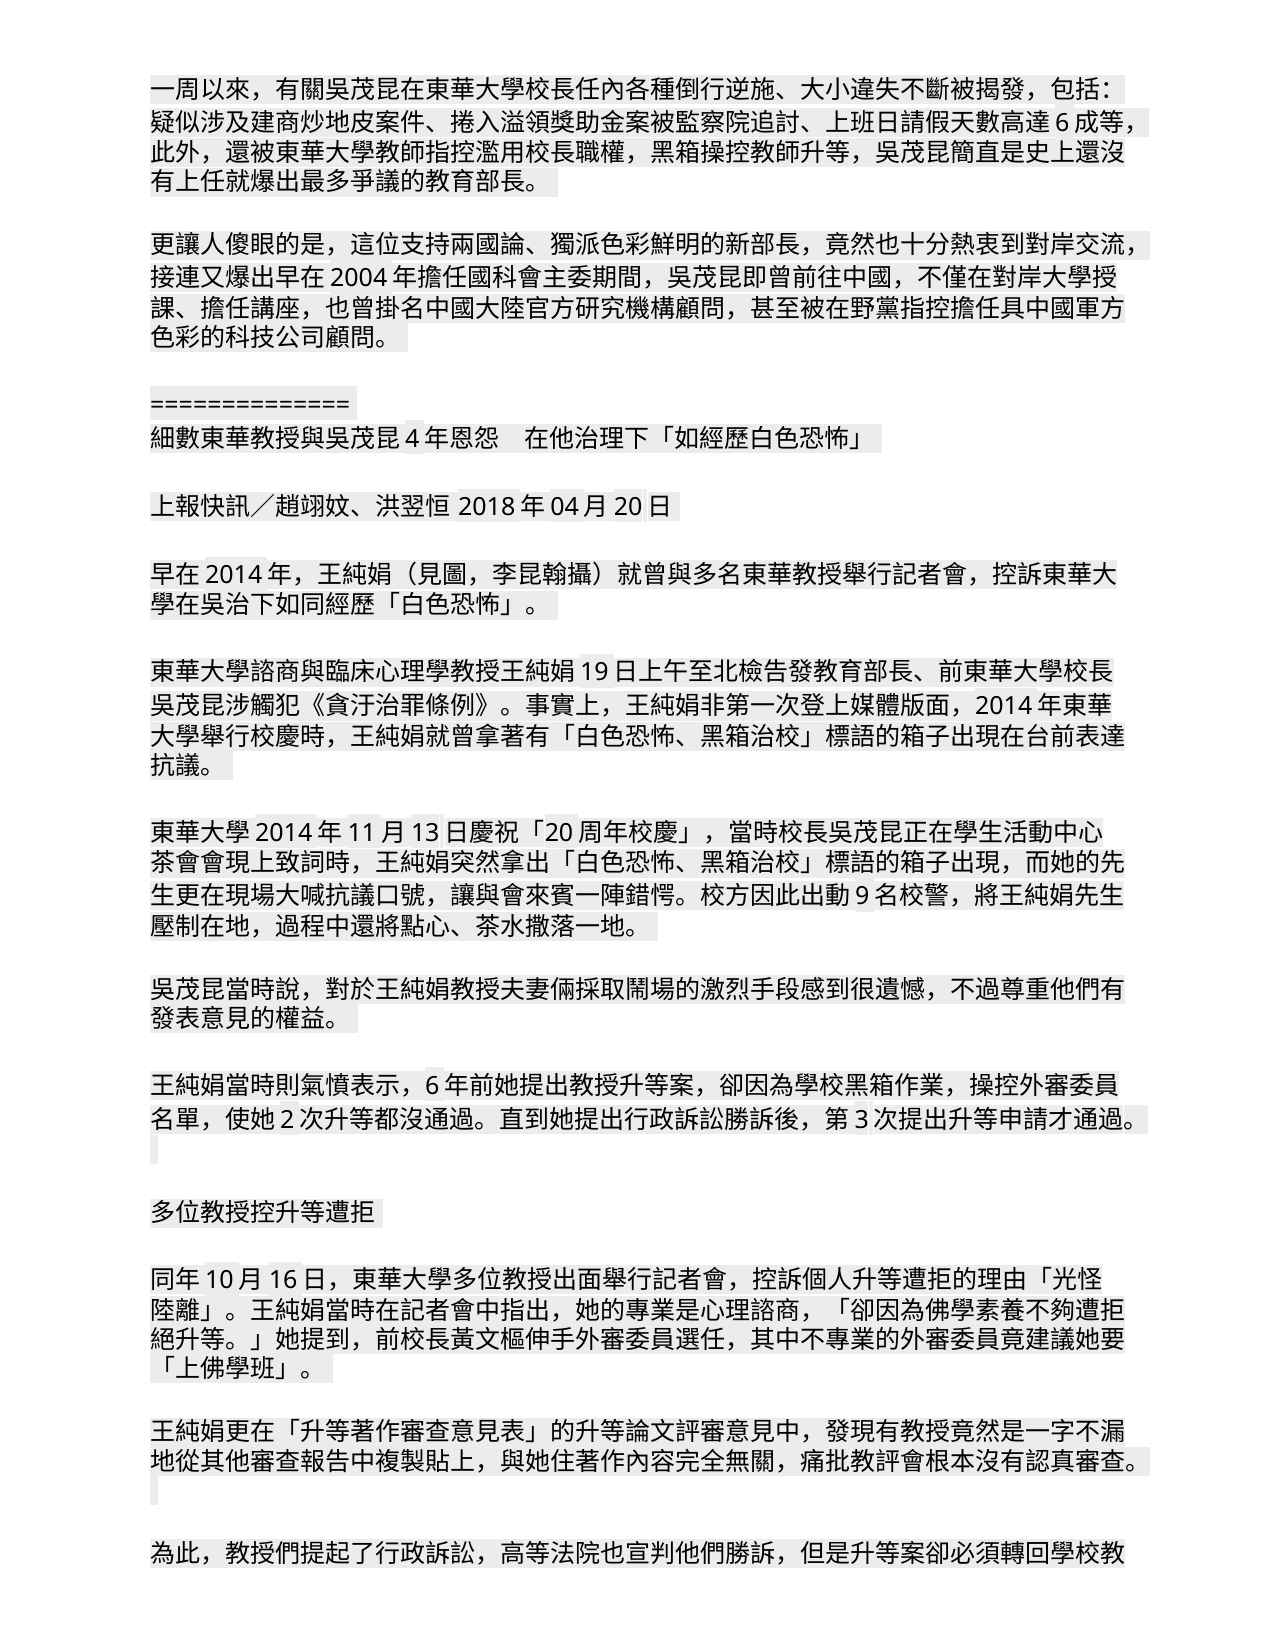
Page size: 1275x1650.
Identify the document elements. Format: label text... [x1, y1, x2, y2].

text 卡管啟示錄，啟示了我們一些什麼？ (一)寫來滿紙污穢 首先，你可以輕易看出，那些十幾二十年來藉著效忠顏色吃香喝辣、滿口進步理念與漂亮理想的親綠學者們之齷齪嘴臉。 管中閔，不管你喜不喜歡他，都不能否認他是一個乾乾淨淨正正直直的人。但是，因為他不小心選上台大校長，人渣黨便傾全力抹黑他。一個學校校長職位，比起各種暗無天日伸手不見五指的撈錢基金會與黑機關及國營事業以及各種政務職位等等，油水相對比較少，但大學校長一職，意義不在於油水多少，而在於思想洗腦與高教人事控制，因此，必然得由 "自己人" 擔任。依人渣黨的作風習性，絕無可能輕易拱手讓人之理。 抹黑管中閔的手法，非常難看，毫無半點羞恥心，連學生引用老師的研究，竟然也能說成是老師抄襲學生。反而是那些不學無術的指控者，那些人渣黨的立委們自己的所謂學位，才是剪貼抄襲而來。 荒唐透頂的抄襲指控還不夠，接著又開始說一些根本子虛烏有的什麼利益輸送與貪污等等，種種不可思議的抹黑，真的是非常卑鄙齷齪。最後，當然就是抹紅，說管中閔到大陸講學乃是通敵或不忠等等，長久以來就是每天搞這一套指控。幾時連去大陸講學也變成非法了？而且還動員司法系統偵辦！X它媽這個人渣黨之齷齪真是完全沒有底線可言。 但是，他們自己卻反而可以去大陸做生意，兼課，講課，違法撈各種錢，然後說這是一種台灣實力的展現，說這是什麼台灣民主經驗的輸出，說這是一種榮耀，總之就是很棒很偉大！我真不知道還能找到什麼樣更難聽的齷齪辭彙來形容這個人渣黨及其底下一大票更為無恥的文人走狗與什麼親綠學者。 另一方面，你看，新上任的所謂教育部長，太陽花學者吳什麼昆的，近幾年突然變得綠油油，十分勇猛，滿口台獨建國。但他另一方面不但長期在大陸講學兼課，甚至還是大陸具有軍方色彩之研究機構的科技顧問。依人渣黨的邏輯，這應該立即以叛國罪抓去槍斃才對。 不只這樣，這位吳什麼昆的所謂教育部長，各種違法濫權騙錢撈錢的事一籮筐，講得完嗎？品性非常糟糕，行不由徑的一個人，監守自盜，濫用職權，假公濟私，真是膽大包天。這樣的人，不但不會被繩之以法，反而左右逢源，一路吃香喝辣。換成是一般人，老早抓去坐牢了不是嗎？這十多年來，在台灣，效忠綠色變成一種謀財工具，一種護身符、晉身階與敲門磚，一種升官發財的捷徑，文人知識圈更是個個爭相表態，請你告訴我讀書人裏頭有幾個例外？有幾個具有一點點為人的基本正直？ 這位吳什麼昆的所謂教育部長，不但違法兼職開公司，而且在他擔任東華大學校長任內，監守自盜，竊取學校專利，轉移到自己名下，竟然在美國開起公司來，而且還跑去他所唾棄的中國大陸申請專利，甚至還在文件上自稱 "中國台灣地區"。這些人長年以來整天處心積慮扣別人親中賣台的大帽子，但在四下無人處，只要有利可圖，馬上又是另一種嘴臉；在台灣囂張跋扈地不許別人親中，但是一到大陸，只要有錢可撈，馬上又變成是 "中國台灣地區" 的老百姓。這樣的人，這樣的行徑，請問人渣黨上上下下，有幾個人不是這樣？ 這其實也是大陸非常令人堵爛的地方，為了收編這些人渣，於是誘之以利，任其兩手作為，在台高喊台獨，整天指控別人親中賣台，其實自己的整個利益中心卻在大陸，而大陸官方顯然也想要藉此來綁住這些人，免得作亂。題外話。 我想說的是：請你把人物調換一下，假設今天是管中閔不斷撈錢騙錢，違法亂紀罄竹難書，竊取各種暴利，然後還擔任大陸軍方機構的高科技顧問；另一方面，假設今天是一位乾乾淨淨正正直直術德兼備的綠營人才當選台大校長，然後卻遭到藍營無數荒謬透頂的抹黑與造謠，進行徹底人格謀殺，假設人物如此調換一下，那麼，請你告訴我，那些什麼太陽花學者，什麼野白合學者們，會如何反應？會像現在這樣安靜無聲嗎？會反而甚至還倒過來抹黑綠營的當選人嗎？當然不會。不但不會裝聾做啞，肯定早已透過綠色媒體，動員一大堆腦殘學生，起來為偉大的民主理想或什麼大學自主精神進行革命暴動了，總統府早就被包圍了。 這意味著一個很重要的道德問題，在我看來，這問題之道德惡質性無比重大，因為這意味著，這群走狗文人，長年以來，無非就是擺明藉著所謂理想來行騙，藉以榨取一己之利與一黨之私。 我更想說的是： 被這些貪婪無度的下三濫綠色人渣騙一回，那叫老實，騙兩次算單純，騙上無數次那就是腦殘了。腦殘的後果，傷害的其實也就是你自己及眾人乃至下一代的長遠未來。 我一直很不解的是：在這小島上，為何群眾 (特別是年輕一代) 如此容易被欺瞞被動員被洗腦？難道如此明明白白的基本是非善惡黑白真有那麼難以辨別？當詐騙集團不管怎麼騙都能成功時，我們是不是應該問：到底是什麼原因，讓這島上的人變得如此腦殘？ 底下是隨手就能找到的一堆報導，滿紙污穢，但我建議各位不妨仔細讀，也許你才能體會台灣政治是怎麼一回事，幾乎所有參與者，特別是綠色一方，所思所想，所作所為，全是私人利益與權力。這位吳什麼昆的，根本不是特例。而且，你應該倒過來問才對：到底綠營及其文人走狗裏頭，有幾個人是言行一致，乾淨正直的？鳳毛麟角，少之又少。 所謂什麼台獨建國，什麼民主自由，什麼弱勢優先，什麼反核減碳，什麼勞工權益，什麼這個社運那個社運，這個理想那個理想，全是放它媽的狗臭屁，一切其實都只關乎兩個字：權與錢。而這一切政治醜劇的真正操盤者，其實就是美國和日本，而這些人只是美日豢養的一群狗，丟些小骨頭讓狗兒們搶，藉以完全控制這塊島嶼，榨取之，操控之，用來對付祖國。而且，這樣一種操弄兩岸衝突的態勢，近六、七年來幾乎已毫不掩飾，近乎瘋狂地加速進行。再怎麼遲鈍的人，理應也該看得出來這一點。 陳真 2018. 04. 27. ================= (影)新任教育部長 前東華校長吳茂昆 前科累累 被控多項違法圖利、打壓校內人事權、私設建設公司炒地 來源：newtalk.tw 2018-04-16 全國教師工會總聯合會與國立東華大學多位教師29日召開記者會，抗議校長吳茂昆假借職權溢領教師獎助金300萬，年薪更高達500萬之多，指控他與違法擔任中華映管公司獨立董事、也是東華大學前主任秘書蔡裕源是「哥倆好」，利用校內各個建設圖利私營的廠商，更以行政優勢打壓校內人事、掌控校內基金。 東華爆多起弊端 教授怒控校長掌權似白色恐怖 東華大學多位教授今(29)日在全國教師工會總聯合會陪同下召開記者會，控訴東華大學正經歷白色恐怖，校長吳茂昆所主導的「校務權貴」雖然涉及多項工程弊案，卻因為掌控校內各項人事權，教師只能噤若寒蟬。東華教授表示，吳茂昆甚至以彈性加薪委員會主席身分，幫自己每年加薪3百萬，同時以虧損為由，只給助理19K低薪，呼籲教育部正視。 =================== 吳茂昆遭監委認定 溢領獎金、捲開發弊案 TVBS 2018/04/17 不僅被爆料曾赴大陸開講座，吳茂昆在2014年遭學校教職員踢爆溢領獎學金，當時還遭監察院認定應該要歸還170萬元；此外2016年再被爆出他曾購買東華大學旁的「教授村」，這塊開發案被踢爆，將原本一坪200元的地皮炒至1坪10萬，引發爭議，讓吳茂昆還沒上任就爭議不斷。 全國教師工會總聯合會理事長張旭政：「對於他過去有這麼多的爭議事件，現在來擔任教育部長，坦白說我們不敢期待。」 全國教師工會早在2014年3度開記者會，指控吳茂昆溢領補助金、教師獎勵金，還涉嫌包庇親信違法兼職。 全國教師工會總聯合會理事長張旭政：「建設利益勾結，包括包庇親信違法兼職的問題，這些都有具體的事實。」 2014年12月，監察院調查報告，認為吳茂昆擔任講座教授，每個月領取講座教授獎助金5萬元，但並未履行講座教授的授課義務，又支領學校頂尖人才獎勵，違反規定，要求吳茂昆繳回170萬元。 爭議不只這一樁，2016年他跟東華前校長黃文樞再被爆料有利益糾結，尤其同仁安居計畫住宅、教授村爭議最大，前後任校長們疑似兼任建商董監事，將千坪別墅炒地皮，計畫前1坪原本200元變成10萬元，爆漲500倍，目前弊案由監察院調查當中。 吳茂昆還沒上任，過去包括私設建設公司炒地或溢領教授費逐一被挖出，也讓外界對於這名教育部長的適任與否，抱持懷疑。 =============== 新教長吳茂昆再被爆 疑曾任具共軍色彩公司顧問 新任教育部長吳茂昆疑似曾任大陸「西方超導」公司之技術顧問。（合成圖／中時資料照、羅智強臉書） 2018年04月17日 中時電子報 王家禕 前總統府副秘書長羅智強在臉書分享，，有位來自「台灣」的「吳茂昆院士」，在2004年擔任中國大陸「西部超導材料科技有限公司」的技術顧問。這間「西部超導」的母公司是「西北有色金屬研究院」，是大陸軍用稀有金屬科研生產基地。 羅智強說，新教長吳茂昆在2004年是國科會主委，倘若這兩個「吳茂昆」是同一人，那麼，一個部長級的科技高官，在擔任國科會主委的同一年，跑到有中共軍方色彩的機關當技術顧問，難道不需要去查一下有無違法？有無涉及洩密？擔任「技術顧問」，有沒有收取報酬？無論是不是，新教長吳茂昆都必須出面說清楚、講明白！ ================= 政商人脈亨通！吳茂昆、慶富交情深 2018年4月25日 中國時報【李侑珊、朱真楷、周毓翔╱台北報導】 教育部長吳茂昆以物理學專才擔任東華大學校長，又跨足生技業，到美國開公司，赴大陸申請綬草萃取技術專利，而國民黨立委柯志恩日前踢爆，由涉嫌詐貸63億的慶富董事長陳慶男成立的「陳水來文教基金會」，吳還是基金會董事，外界這才得知，原來新教長與造船業也有淵源，三棲角色，亨通的人脈，令人咋舌！ 《公務員服務法》明文規定，公務員依法不得擔任營利事業公司的董事或負責人，即使要兼任非營利事業或團體職務，也應經服務機關許可。如今，柯志恩提出證據，指控吳茂昆不僅是美國生技公司師沛恩的成員，更是「陳水來文教基金會」的董事。 經查，陳水來是陳慶男父親，而「陳水來文教基金會」是由陳水來、陳慶男、陳慶輝、陳偉郎等捐助成立，都是陳慶男家人；因此董監事要職，幾乎全由這批造船、水產業界人士擔任。其中董事長一職，就是由陳慶男親自擔任，而董事名單除了陳慶男長子陳偉郎、陳水來女婿周俊雄，最引人注意的就是日前才入閣的新教長吳茂昆。 物理、生技、造船...通殺 物理起家、長年投身學界的吳茂昆，卻能「一枝獨秀」突破專業藩籬，在「陳水來文教基金會」擔任董事。 從扁朝時代一路風光的慶富，縱橫藍綠、政商通吃。當年扁政府主導的鐽震案，就打算將國軍飛機及船艦的維修案委託慶富負責；事後承攬獵雷艦案爆發聯貸弊案，今年2月遭檢方認定陳慶男等人涉向銀行詐貸63億3966萬元。 數十年來，外界原以為慶富觸角只在造船、水產業，如今隨著慶富找來吳茂昆擔任「陳水來文教基金會」董事，甚至指名捐款給當年「吳校長」，才又讓外界進一步看見慶富複雜的政商人脈網絡早已伸向生技業。 該基金會在慶富案爆發後，據慶富內部透露，慶富106年9月要被搜索前，將3筆土地等財產於當年7月轉給「陳水來文教基金會」，左手換右手，而無論是當時或現在，吳茂昆都擔任董事一職。 ============== 教長吳茂昆再遭藍委爆料：在美國成立公司，拿東華大學技術申請中國專利 風傳媒 謝孟穎 2018-04-17 藍委柯志恩質詢時爆料指出，吳茂昆在2015年東華校長任內，在美國成立師沛恩生技公司（Spiranthes Biotech, LLC），吳茂昆就是公司負責人之一，去年該公司到中國取得「綬草」萃取物製藥的發明專利。 =================== 吳茂昆用「中國台灣 地區 」拿專利 獨派立場遭諷 吳：當部長只能接受挑戰 蘋果日報 2018/04/25 【綜合報導】教育部長吳茂昆遭爆料拿東華大學研究專利到美國成立師沛恩公司後，藍委柯志恩昨再指控吳用個人名義申請專利，但向中國大陸遞交的文件中卻寫著「中國台灣」地區，柯嘲諷吳鮮明的獨派立場，難道就能忍受自己是「中國台灣」？ ============== 吳茂昆申請專利惹議 李家同：學校買車可掛校長名下？ 2018-04-23 聯合報 記者吳佩旻╱即時報導 清大榮譽講座教授李家同。圖／聯合報系資料照片 教育部長吳茂昆遭爆任東華大學校長期間在美國開公司，並申請大陸專利。他今天到立法院備質詢時，坦承有此事，強調「以我的認知，都是沒問題的」。對此清大榮譽講座教授李家同表示，專利屬於個人或學校，都有明確規定，不是可以開玩笑的事情；就像東華大學若買了一部汽車，可以授權登記在校長名下嗎？ 教育部長吳茂昆上任以來爭議不斷，日前才遭爆東華大學校長任內請假天數達6成，今天又被爆出校長任內在美國開公司，並申請到大陸專利。同樣的技術，在台灣專利屬於東華大學，到了大陸卻掛在個人名下，引發立委質疑。 李家同說:「專利關乎財產權的問題，是很嚴重的事，不是能開玩笑的」，教育部必須搞清楚，東華大學是否有將專利授權給吳茂昆。試問，東華大學若買了一部汽車，要授權登記在校長個人名下，請問可以嗎？ ============ 【Yahoo論壇／毛奇】昆伯是來卡管？還是來發聘書的？ 2018年4月23日 一周以來，有關吳茂昆在東華大學校長任內各種倒行逆施、大小違失不斷被揭發，包括：疑似涉及建商炒地皮案件、捲入溢領獎助金案被監察院追討、上班日請假天數高達6成等，此外，還被東華大學教師指控濫用校長職權，黑箱操控教師升等，吳茂昆簡直是史上還沒有上任就爆出最多爭議的教育部長。 更讓人傻眼的是，這位支持兩國論、獨派色彩鮮明的新部長，竟然也十分熱衷到對岸交流，接連又爆出早在2004年擔任國科會主委期間，吳茂昆即曾前往中國，不僅在對岸大學授課、擔任講座，也曾掛名中國大陸官方研究機構顧問，甚至被在野黨指控擔任具中國軍方色彩的科技公司顧問。 ============== 細數東華教授與吳茂昆4年恩怨 在他治理下「如經歷白色恐怖」 上報快訊／趙翊妏、洪翌恒 2018年04月20日 早在2014年，王純娟（見圖，李昆翰攝）就曾與多名東華教授舉行記者會，控訴東華大學在吳治下如同經歷「白色恐怖」。 東華大學諮商與臨床心理學教授王純娟19日上午至北檢告發教育部長、前東華大學校長吳茂昆涉觸犯《貪汙治罪條例》。事實上，王純娟非第一次登上媒體版面，2014年東華大學舉行校慶時，王純娟就曾拿著有「白色恐怖、黑箱治校」標語的箱子出現在台前表達抗議。 東華大學2014年11月13日慶祝「20周年校慶」，當時校長吳茂昆正在學生活動中心茶會會現上致詞時，王純娟突然拿出「白色恐怖、黑箱治校」標語的箱子出現，而她的先生更在現場大喊抗議口號，讓與會來賓一陣錯愕。校方因此出動9名校警，將王純娟先生壓制在地，過程中還將點心、茶水撒落一地。 吳茂昆當時說，對於王純娟教授夫妻倆採取鬧場的激烈手段感到很遺憾，不過尊重他們有發表意見的權益。 王純娟當時則氣憤表示，6年前她提出教授升等案，卻因為學校黑箱作業，操控外審委員名單，使她2次升等都沒通過。直到她提出行政訴訟勝訴後，第3次提出升等申請才通過。 多位教授控升等遭拒 同年10月16日，東華大學多位教授出面舉行記者會，控訴個人升等遭拒的理由「光怪陸離」。王純娟當時在記者會中指出，她的專業是心理諮商，「卻因為佛學素養不夠遭拒絕升等。」她提到，前校長黃文樞伸手外審委員選任，其中不專業的外審委員竟建議她要「上佛學班」。 王純娟更在「升等著作審查意見表」的升等論文評審意見中，發現有教授竟然是一字不漏地從其他審查報告中複製貼上，與她住著作內容完全無關，痛批教評會根本沒有認真審查。 為此，教授們提起了行政訴訟，高等法院也宣判他們勝訴，但是升等案卻必須轉回學校教評會決定。 王純娟痛心的形容，「這就像性侵的受害者勝訴後，卻被送回加害者手上繼續蹂躪。」而校方則回應，先前升等程序確實有瑕疵，部分升等案也重新再審，歡迎教育部成立調查小組介入調查。 此外，東華大學多位教授更在同年12月29日再次舉行記者會，控訴東華大學正經歷「白色恐怖」，當時還有一位女教授下跪。王純娟在記者會上表示，吳茂昆除擔任校長外，又擔任校內彈性加薪委員會主席，可以自行任命委員選出加薪教師，而當選人卻與委員會成員「高度重疊」。 王純娟還指出，因為吳茂昆是行政人員不符合領取資格，因此他加聘自己為專任教授，每年領走300萬元的教師獎勵金，甚至自行免授課義務。 ============= 吳茂昆私授校方專利 東華大學發重話：不撤銷法院見！ 新任教長吳茂昆爭議不斷，現又傳出私授學校專利給公司 (圖／本報資料照) 2018年04月25日 中國時報 林毅／綜合報導 新任教育部長吳茂昆上任後爭議不斷，溢領獎助金、赴陸開講座外，又被爆在東華校長任內於美國設立師沛恩生技公司，甚至私自將校方的專利權拿去申請。對此東華大學也於今天晚上說出重話，如果公司未撤銷校方所有的專利字號，將會循法律路線保衛權益。 [150, 75, 1125, 1568]
